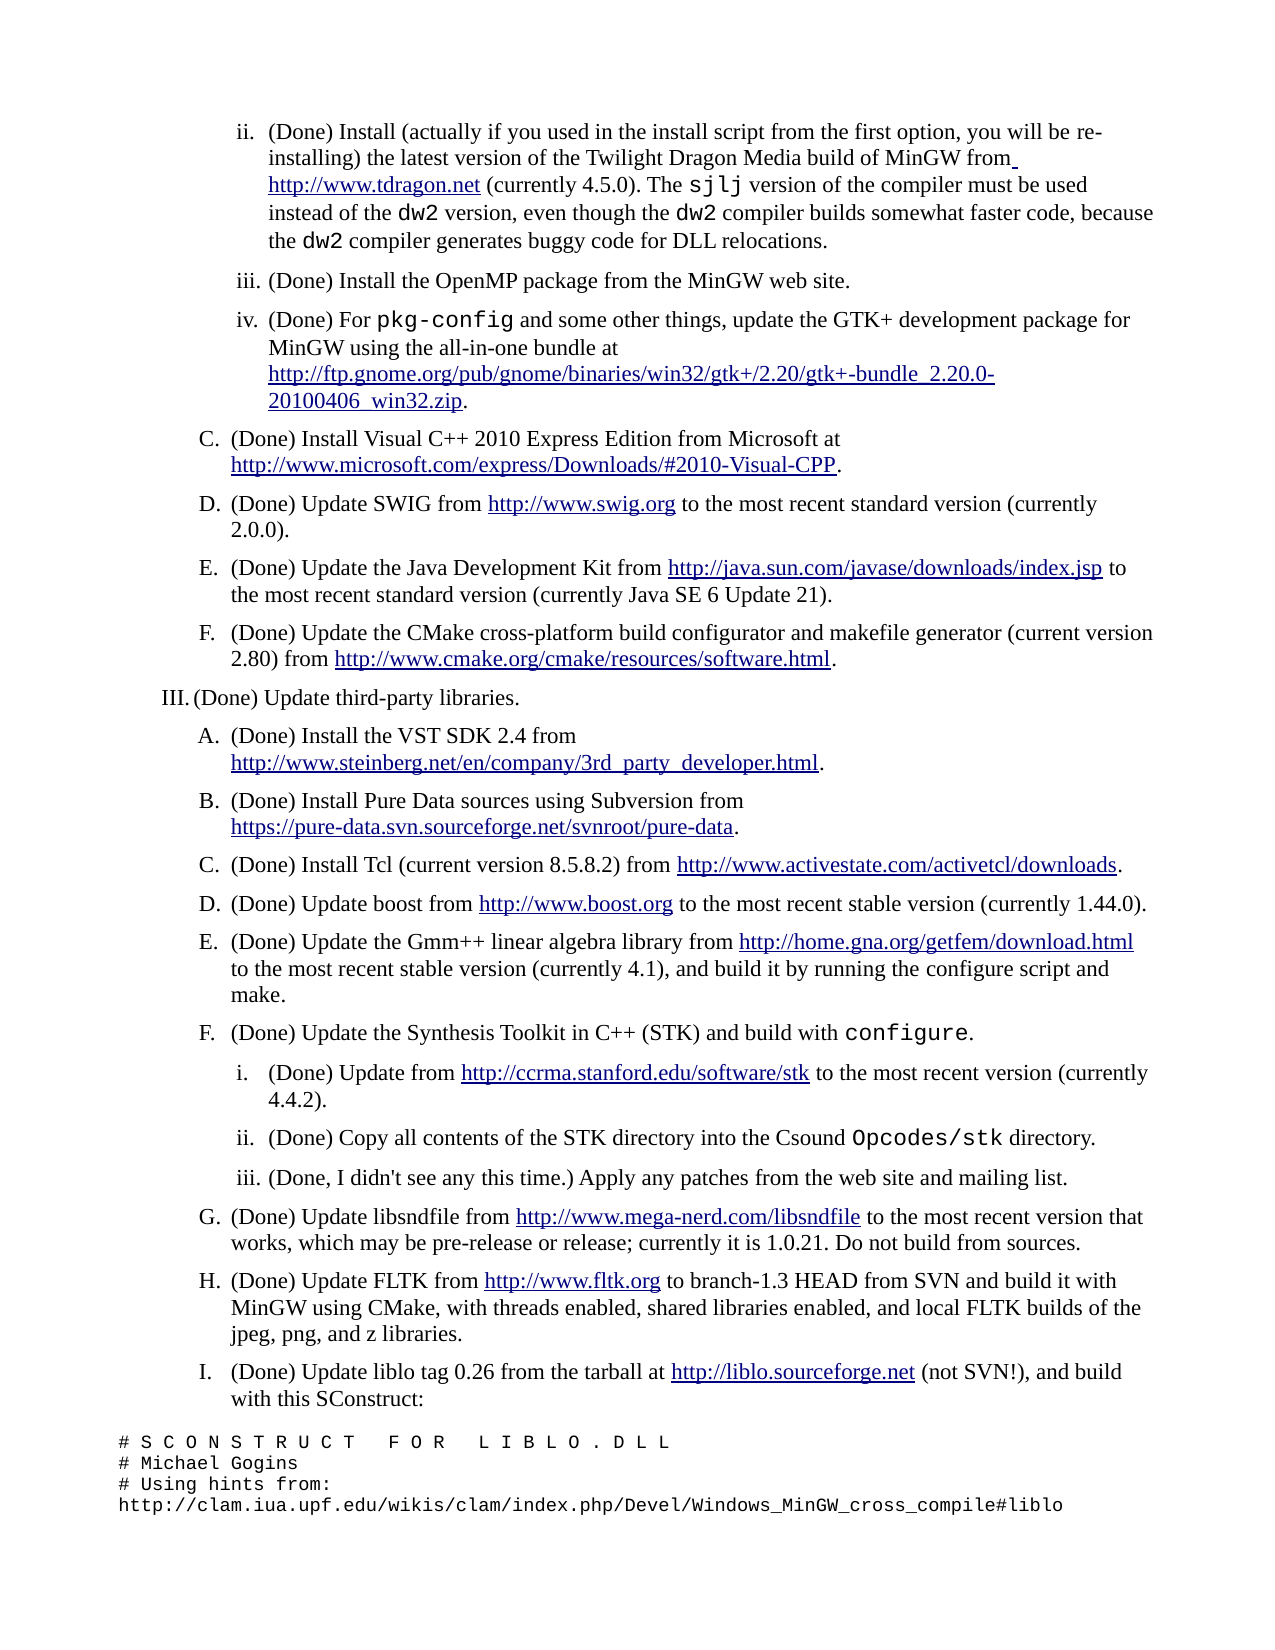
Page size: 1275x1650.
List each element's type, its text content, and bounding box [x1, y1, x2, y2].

list (Done) Copy all contents of the STK directory into the Csound Opcodes/stk directory. [231, 1124, 1157, 1152]
list (Done) For pkg-config and some other things, update the GTK+ development package for MinGW using the all-in-one bundle at http://ftp.gnome.org/pub/gnome/binaries/win32/gtk+/2.20/gtk+-bundle_2.20.0-20100406_win32.zip. [231, 306, 1157, 413]
list (Done) Update the Java Development Kit from http://java.sun.com/javase/downloads/index.jsp to the most recent standard version (currently Java SE 6 Update 21). [193, 554, 1157, 607]
list (Done) Update the Gmm++ linear algebra library from http://home.gna.org/getfem/download.html to the most recent stable version (currently 4.1), and build it by running the configure script and make. [193, 928, 1157, 1007]
list (Done) Install the OpenMP package from the MinGW web site. [231, 267, 1157, 294]
list (Done) Update from http://ccrma.stanford.edu/software/stk to the most recent version (currently 4.4.2). [231, 1059, 1157, 1112]
text # Michael Gogins [118, 1454, 1157, 1475]
list (Done) Install Tcl (current version 8.5.8.2) from http://www.activestate.com/activetcl/downloads. [193, 852, 1157, 878]
list (Done) Update SWIG from http://www.swig.org to the most recent standard version (currently 2.0.0). [193, 490, 1157, 542]
list (Done) Update the Synthesis Toolkit in C++ (STK) and build with configure. [193, 1019, 1157, 1047]
list (Done) Install Visual C++ 2010 Express Edition from Microsoft at http://www.microsoft.com/express/Downloads/#2010-Visual-CPP. [193, 425, 1157, 478]
list (Done) Install the VST SDK 2.4 from http://www.steinberg.net/en/company/3rd_party_developer.html. [193, 722, 1157, 775]
list (Done) Update boost from http://www.boost.org to the most recent stable version (currently 1.44.0). [193, 890, 1157, 916]
list (Done) Update liblo tag 0.26 from the tarball at http://liblo.sourceforge.net (not SVN!), and build with this SConstruct: [193, 1358, 1157, 1411]
list (Done) Install (actually if you used in the install script from the first option, you will be re-installing) the latest version of the Twilight Dragon Media build of MinGW from http://www.tdragon.net (currently 4.5.0). The sjlj version of the compiler must be used instead of the dw2 version, even though the dw2 compiler builds somewhat faster code, because the dw2 compiler generates buggy code for DLL relocations. [231, 118, 1157, 256]
list (Done) Update the CMake cross-platform build configurator and makefile generator (current version 2.80) from http://www.cmake.org/cmake/resources/software.html. [193, 619, 1157, 672]
text # S C O N S T R U C T F O R L I B L O . D L L [118, 1432, 1157, 1454]
list (Done, I didn't see any this time.) Apply any patches from the web site and mailing list. [231, 1164, 1157, 1191]
list (Done) Update FLTK from http://www.fltk.org to branch-1.3 HEAD from SVN and build it with MinGW using CMake, with threads enabled, shared libraries enabled, and local FLTK builds of the jpeg, png, and z libraries. [193, 1267, 1157, 1346]
list (Done) Update libsndfile from http://www.mega-nerd.com/libsndfile to the most recent version that works, which may be pre-release or release; currently it is 1.0.21. Do not build from sources. [193, 1203, 1157, 1255]
list (Done) Update third-party libraries. [156, 684, 1157, 710]
text # Using hints from: http://clam.iua.upf.edu/wikis/clam/index.php/Devel/Windows_MinGW_cross_compile#liblo [118, 1475, 1157, 1517]
list (Done) Install Pure Data sources using Subversion from https://pure-data.svn.sourceforge.net/svnroot/pure-data. [193, 787, 1157, 839]
